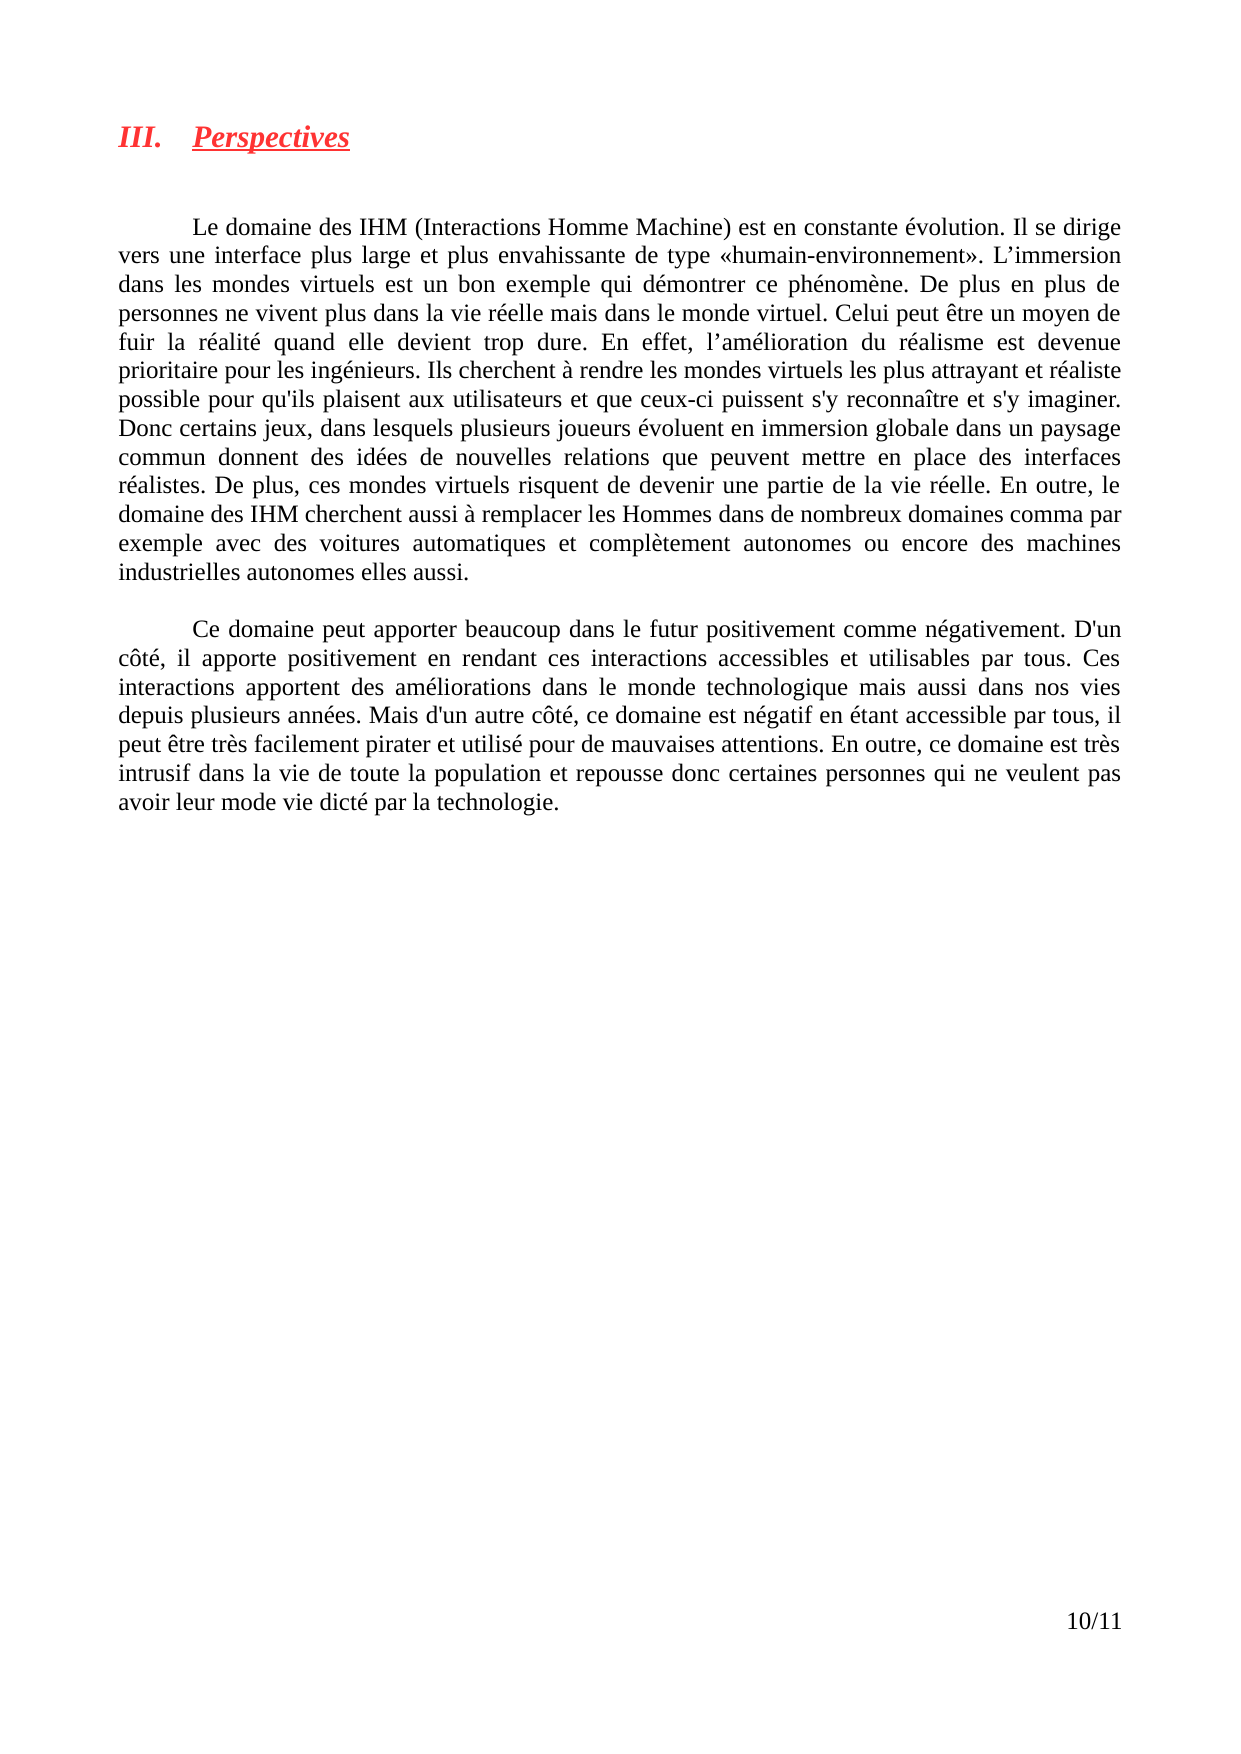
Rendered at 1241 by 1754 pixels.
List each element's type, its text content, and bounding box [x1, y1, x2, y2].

text Le domaine des IHM (Interactions Homme Machine) est en constante évolution. Il se dirige vers une interface plus large et plus envahissante de type «humain-environnement». L’immersion dans les mondes virtuels est un bon exemple qui démontrer ce phénomène. De plus en plus de personnes ne vivent plus dans la vie réelle mais dans le monde virtuel. Celui peut être un moyen de fuir la réalité quand elle devient trop dure. En effet, l’amélioration du réalisme est devenue prioritaire pour les ingénieurs. Ils cherchent à rendre les mondes virtuels les plus attrayant et réaliste possible pour qu'ils plaisent aux utilisateurs et que ceux-ci puissent s'y reconnaître et s'y imaginer. Donc certains jeux, dans lesquels plusieurs joueurs évoluent en immersion globale dans un paysage commun donnent des idées de nouvelles relations que peuvent mettre en place des interfaces réalistes. De plus, ces mondes virtuels risquent de devenir une partie de la vie réelle. En outre, le domaine des IHM cherchent aussi à remplacer les Hommes dans de nombreux domaines comma par exemple avec des voitures automatiques et complètement autonomes ou encore des machines industrielles autonomes elles aussi. [118, 212, 1122, 585]
list Perspectives [118, 118, 1122, 154]
text Ce domaine peut apporter beaucoup dans le futur positivement comme négativement. D'un côté, il apporte positivement en rendant ces interactions accessibles et utilisables par tous. Ces interactions apportent des améliorations dans le monde technologique mais aussi dans nos vies depuis plusieurs années. Mais d'un autre côté, ce domaine est négatif en étant accessible par tous, il peut être très facilement pirater et utilisé pour de mauvaises attentions. En outre, ce domaine est très intrusif dans la vie de toute la population et repousse donc certaines personnes qui ne veulent pas avoir leur mode vie dicté par la technologie. [118, 614, 1122, 815]
